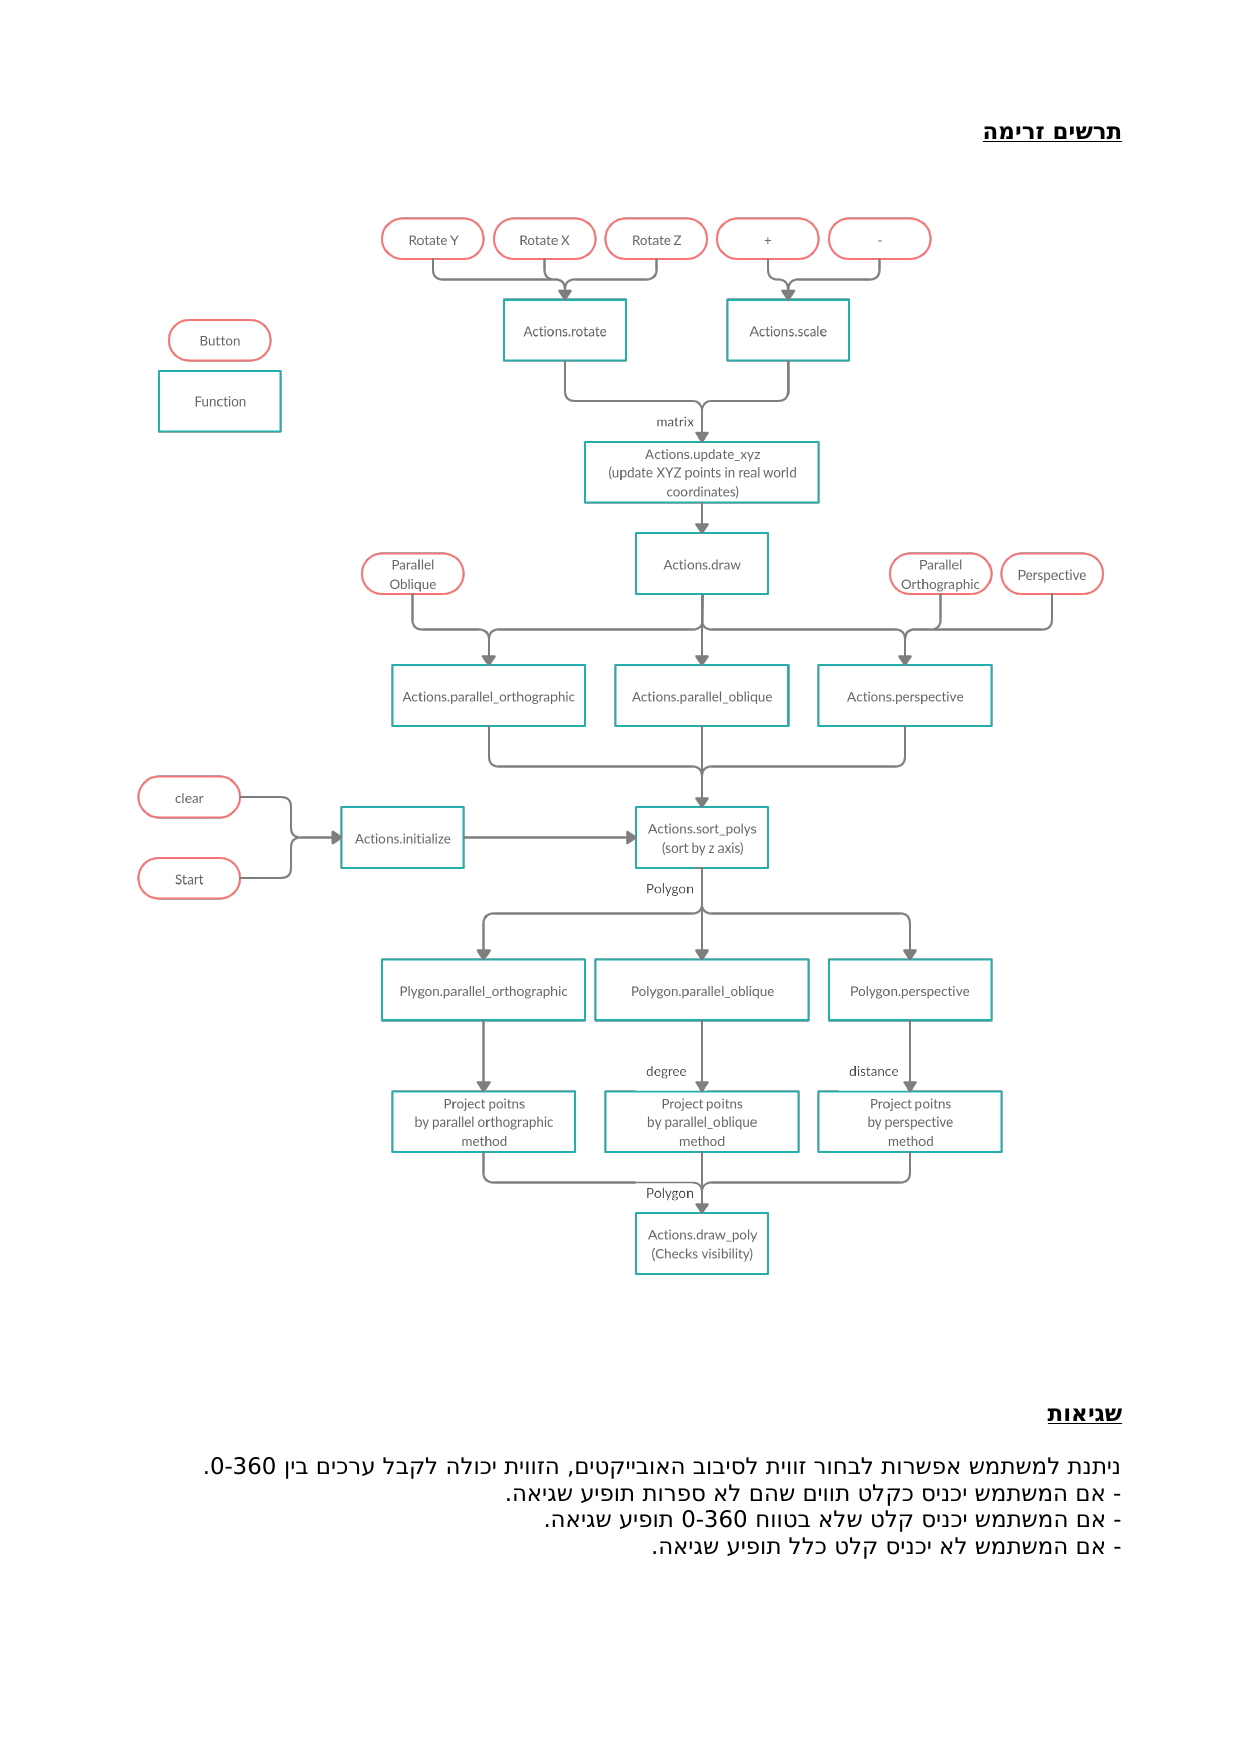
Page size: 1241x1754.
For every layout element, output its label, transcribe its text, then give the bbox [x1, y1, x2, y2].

text - אם המשתמש לא יכניס קלט כלל תופיע שגיאה. [118, 1533, 1122, 1560]
text ניתנת למשתמש אפשרות לבחור זווית לסיבוב האובייקטים, הזווית יכולה לקבל ערכים בין 0-360. [118, 1453, 1122, 1480]
text - אם המשתמש יכניס כקלט תווים שהם לא ספרות תופיע שגיאה. [118, 1480, 1122, 1507]
text שגיאות [118, 1400, 1122, 1427]
text - אם המשתמש יכניס קלט שלא בטווח 0-360 תופיע שגיאה. [118, 1507, 1122, 1533]
text תרשים זרימה [118, 118, 1122, 145]
picture [118, 198, 1123, 1294]
